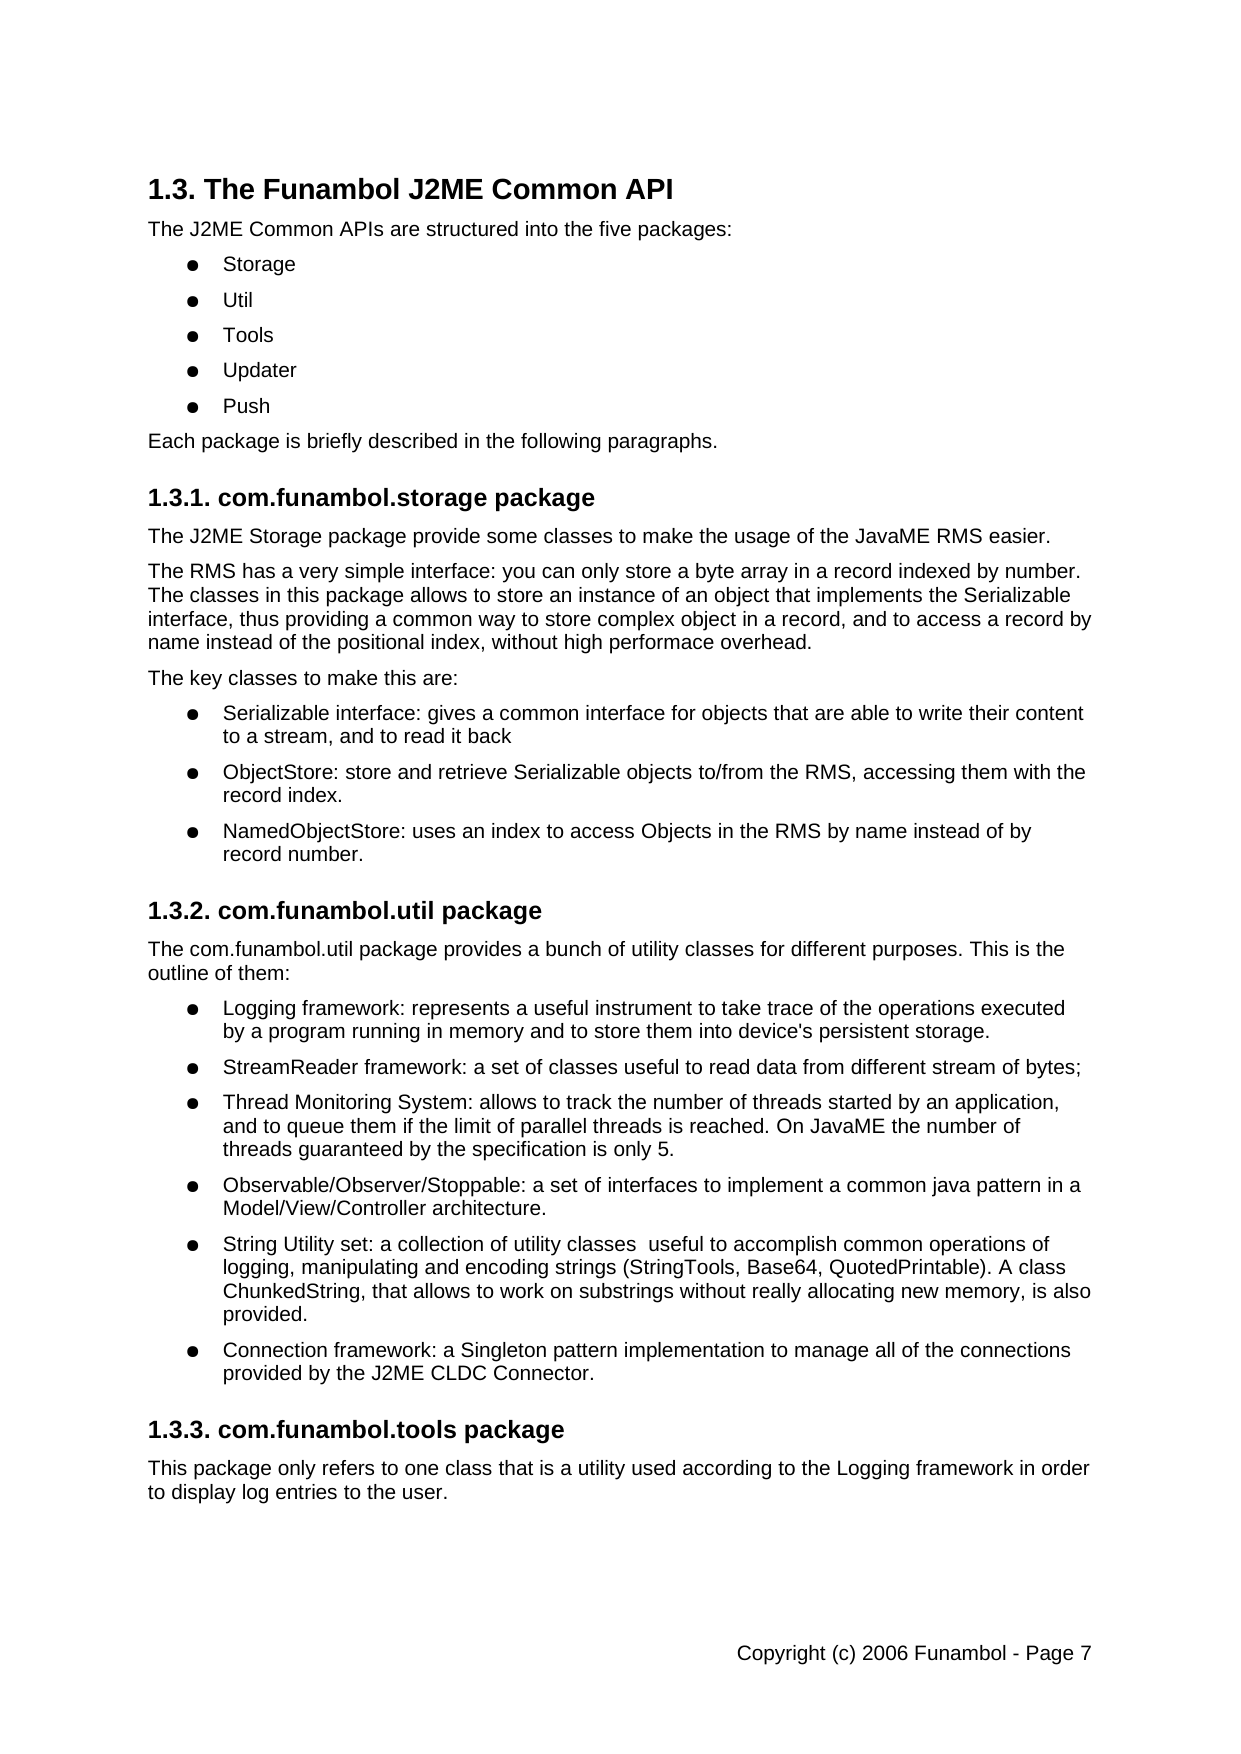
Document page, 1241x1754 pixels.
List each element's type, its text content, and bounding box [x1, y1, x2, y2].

text The RMS has a very simple interface: you can only store a byte array in a record indexed by number. The classes in this package allows to store an instance of an object that implements the Serializable interface, thus providing a common way to store complex object in a record, and to access a record by name instead of the positional index, without high performace overhead. [148, 560, 1093, 654]
list ObjectStore: store and retrieve Serializable objects to/from the RMS, accessing them with the record index. [185, 760, 1093, 807]
list Storage [185, 253, 1093, 276]
list Updater [185, 359, 1093, 382]
text The J2ME Storage package provide some classes to make the usage of the JavaME RMS easier. [148, 524, 1093, 548]
list Logging framework: represents a useful instrument to take trace of the operations executed by a program running in memory and to store them into device's persistent storage. [185, 996, 1093, 1043]
list Util [185, 288, 1093, 312]
list Push [185, 394, 1093, 418]
list String Utility set: a collection of utility classes useful to accomplish common operations of logging, manipulating and encoding strings (StringTools, Base64, QuotedPrintable). A class ChunkedString, that allows to work on substrings without really allocating new memory, is also provided. [185, 1232, 1093, 1326]
text The com.funambol.util package provides a bunch of utility classes for different purposes. This is the outline of them: [148, 937, 1093, 984]
subtitle com.funambol.storage package [148, 484, 1093, 512]
subtitle The Funambol J2ME Common API [148, 173, 1093, 205]
list StreamReader framework: a set of classes useful to read data from different stream of bytes; [185, 1055, 1093, 1079]
text The key classes to make this are: [148, 666, 1093, 689]
subtitle com.funambol.util package [148, 897, 1093, 925]
text Each package is briefly described in the following paragraphs. [148, 430, 1093, 453]
list Thread Monitoring System: allows to track the number of threads started by an application, and to queue them if the limit of parallel threads is reached. On JavaME the number of threads guaranteed by the specification is only 5. [185, 1091, 1093, 1161]
list Observable/Observer/Stoppable: a set of interfaces to implement a common java pattern in a Model/View/Controller architecture. [185, 1173, 1093, 1220]
text This package only refers to one class that is a utility used according to the Logging framework in order to display log entries to the user. [148, 1457, 1093, 1504]
list Connection framework: a Singleton pattern implementation to manage all of the connections provided by the J2ME CLDC Connector. [185, 1338, 1093, 1385]
text The J2ME Common APIs are structured into the five packages: [148, 217, 1093, 241]
list Tools [185, 323, 1093, 347]
subtitle com.funambol.tools package [148, 1416, 1093, 1444]
list Serializable interface: gives a common interface for objects that are able to write their content to a stream, and to read it back [185, 701, 1093, 748]
list NamedObjectStore: uses an index to access Objects in the RMS by name instead of by record number. [185, 819, 1093, 866]
